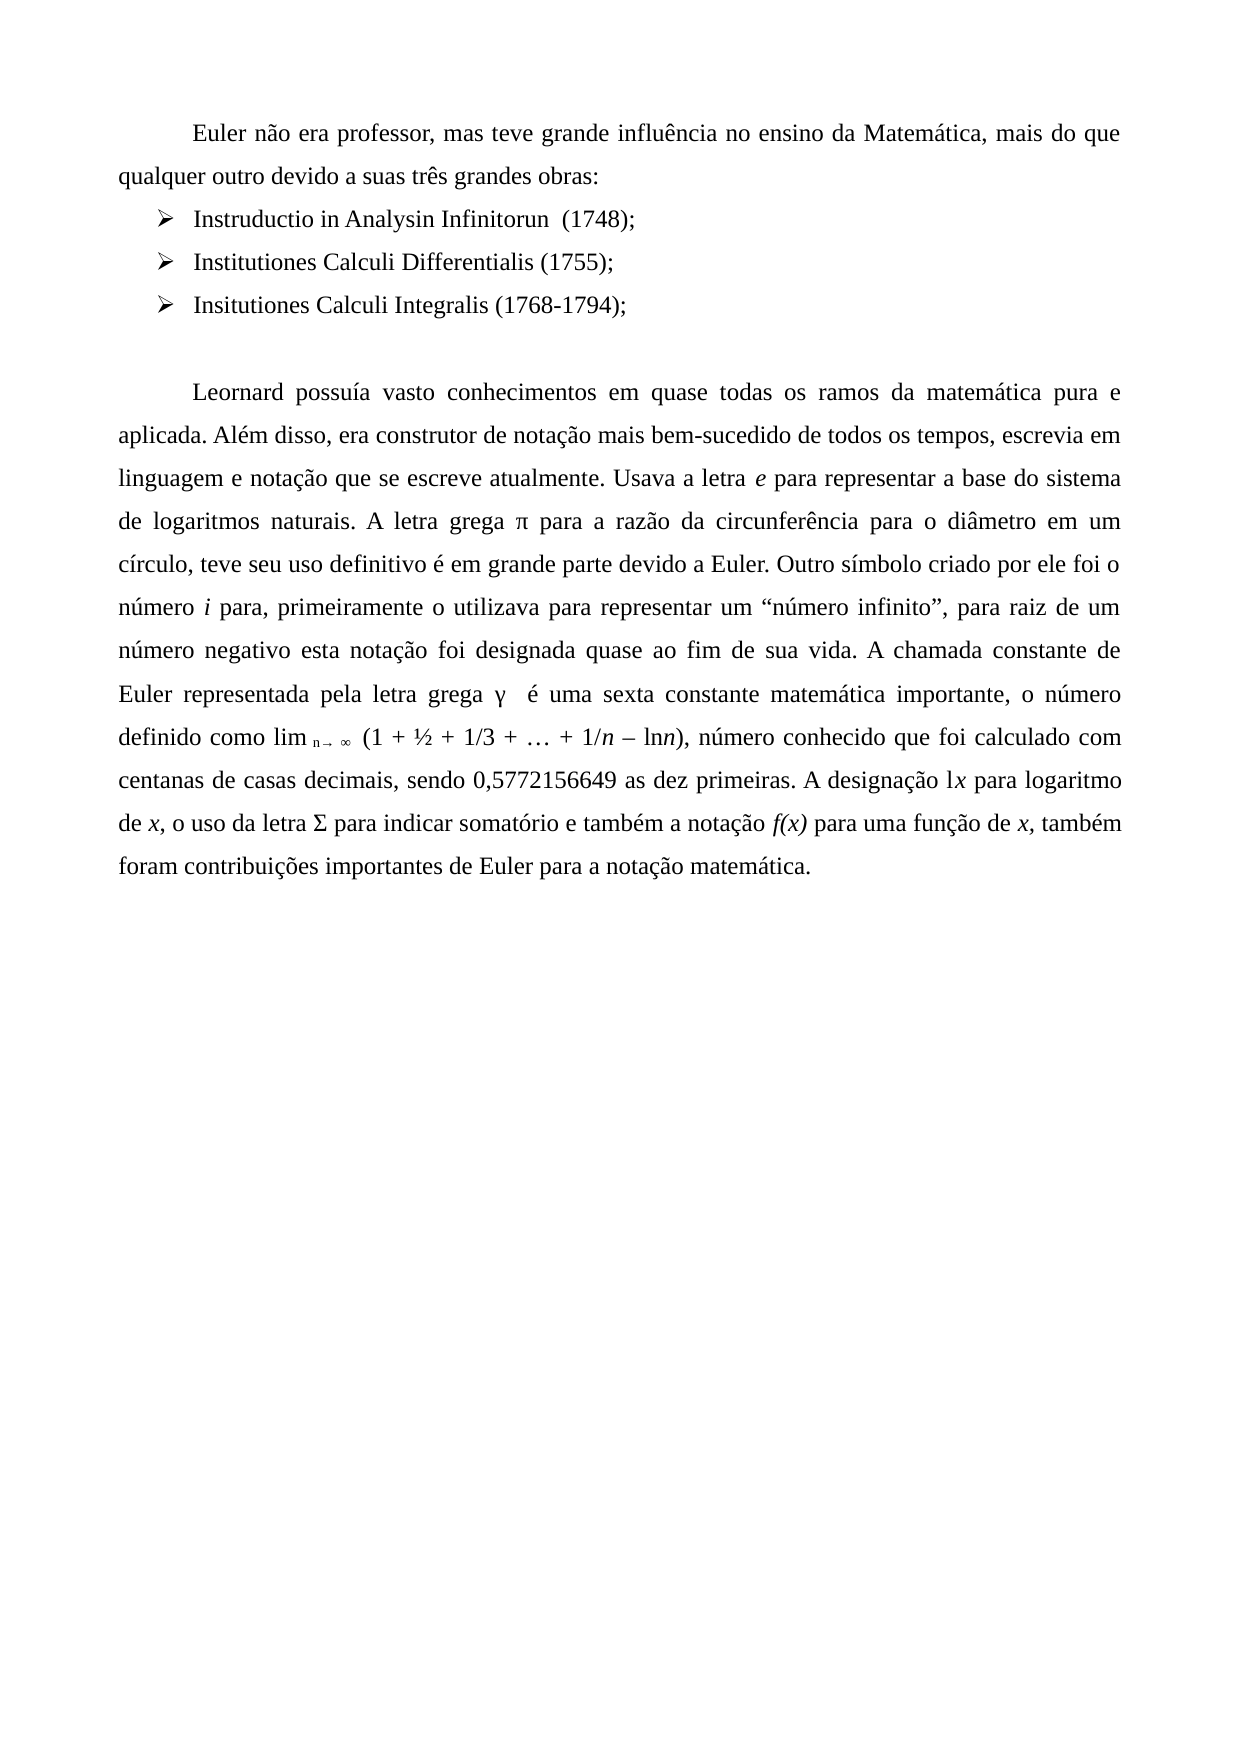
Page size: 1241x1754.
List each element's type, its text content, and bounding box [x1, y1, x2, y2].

text Euler não era professor, mas teve grande influência no ensino da Matemática, mais do que qualquer outro devido a suas três grandes obras: [118, 118, 1122, 190]
text Leornard possuía vasto conhecimentos em quase todas os ramos da matemática pura e aplicada. Além disso, era construtor de notação mais bem-sucedido de todos os tempos, escrevia em linguagem e notação que se escreve atualmente. Usava a letra e para representar a base do sistema de logaritmos naturais. A letra grega π para a razão da circunferência para o diâmetro em um círculo, teve seu uso definitivo é em grande parte devido a Euler. Outro símbolo criado por ele foi o número i para, primeiramente o utilizava para representar um “número infinito”, para raiz de um número negativo esta notação foi designada quase ao fim de sua vida. A chamada constante de Euler representada pela letra grega γ é uma sexta constante matemática importante, o número definido como lim n→ ∞ (1 + ½ + 1/3 + … + 1/n – lnn), número conhecido que foi calculado com centanas de casas decimais, sendo 0,5772156649 as dez primeiras. A designação lx para logaritmo de x, o uso da letra Σ para indicar somatório e também a notação f(x) para uma função de x, também foram contribuições importantes de Euler para a notação matemática. [118, 377, 1122, 880]
list Insitutiones Calculi Integralis (1768-1794); [156, 291, 1122, 319]
list Instruductio in Analysin Infinitorun (1748); [156, 204, 1122, 233]
list Institutiones Calculi Differentialis (1755); [156, 247, 1122, 276]
